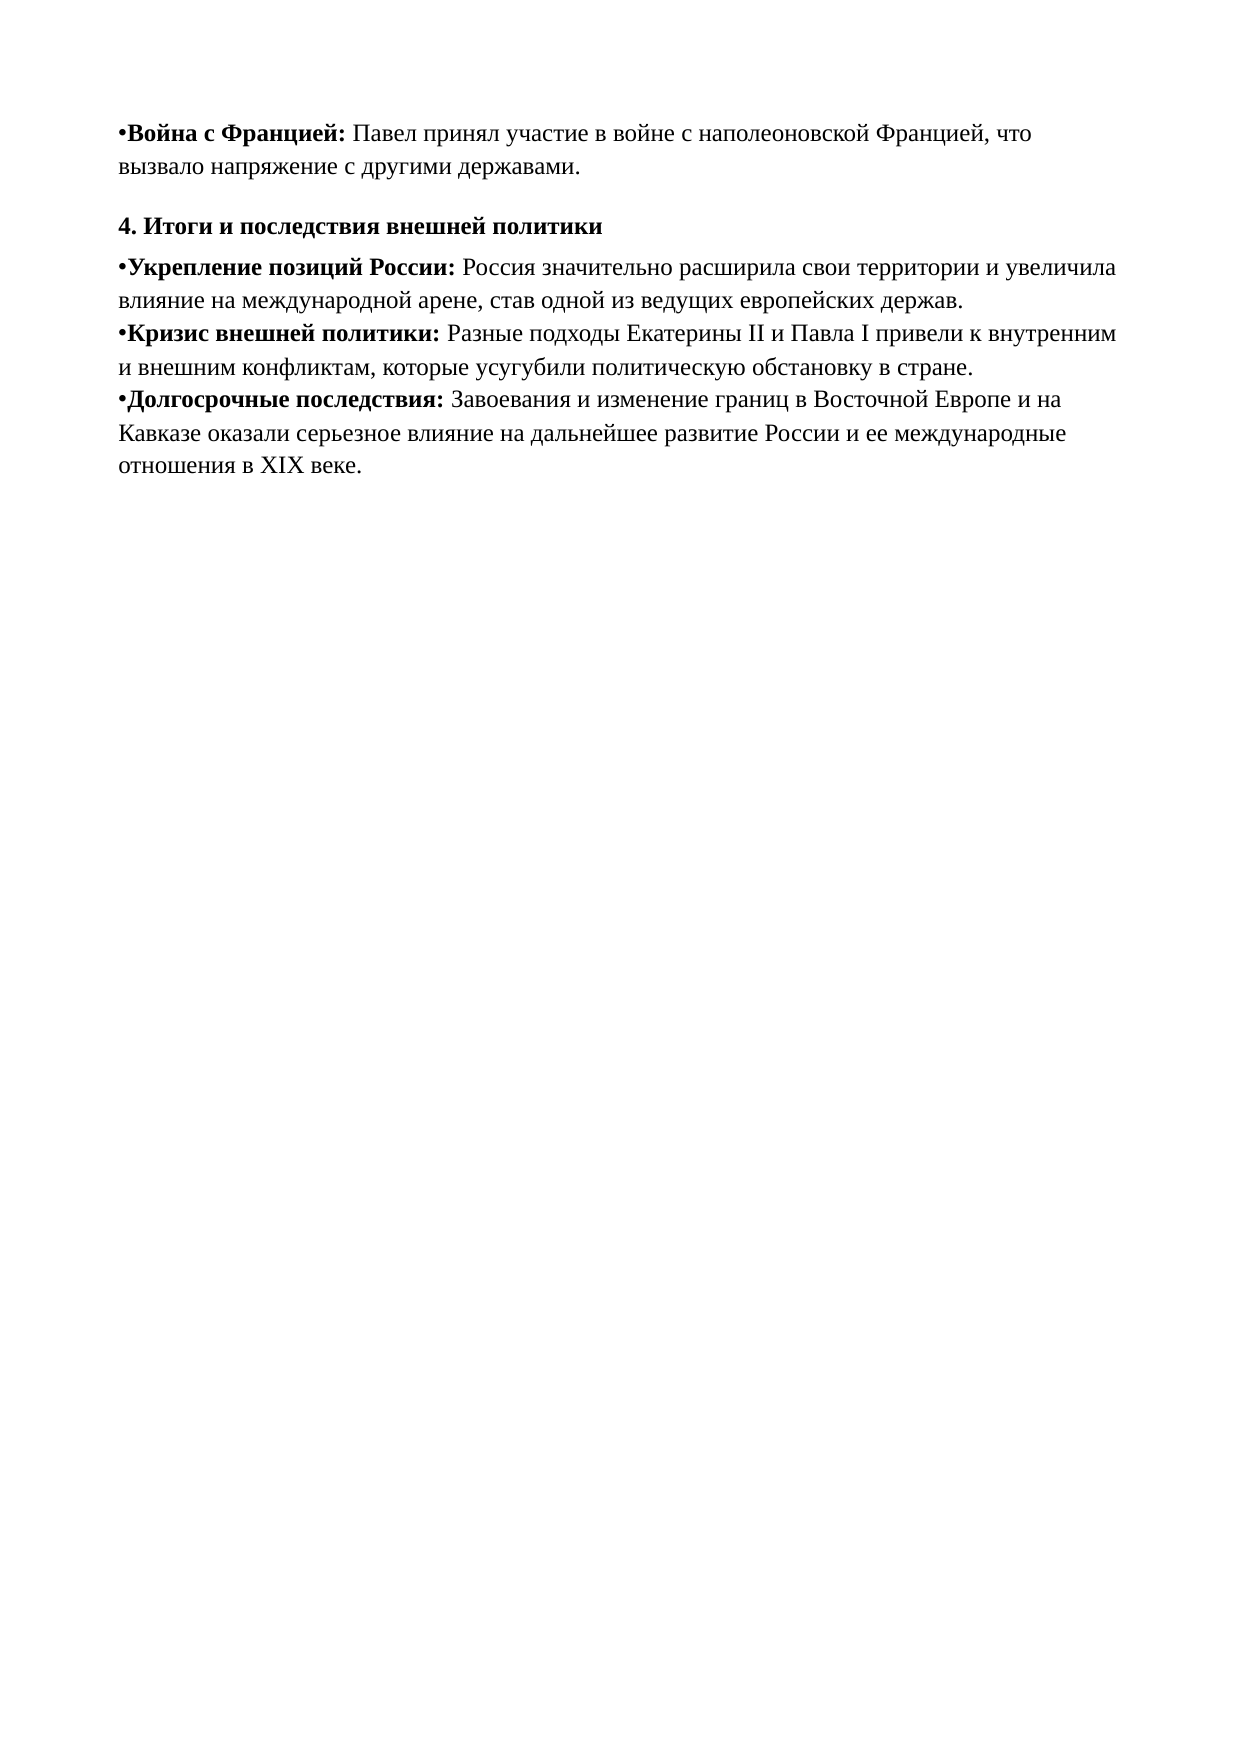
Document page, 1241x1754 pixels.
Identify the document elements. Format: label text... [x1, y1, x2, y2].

list Долгосрочные последствия: Завоевания и изменение границ в Восточной Европе и на Кавказе оказали серьезное влияние на дальнейшее развитие России и ее международные отношения в XIX веке. [118, 384, 1122, 479]
list Война с Францией: Павел принял участие в войне с наполеоновской Францией, что вызвало напряжение с другими державами. [118, 118, 1122, 180]
list Кризис внешней политики: Разные подходы Екатерины II и Павла I привели к внутренним и внешним конфликтам, которые усугубили политическую обстановку в стране. [118, 318, 1122, 380]
subtitle 4. Итоги и последствия внешней политики [118, 211, 1122, 240]
list Укрепление позиций России: Россия значительно расширила свои территории и увеличила влияние на международной арене, став одной из ведущих европейских держав. [118, 252, 1122, 314]
